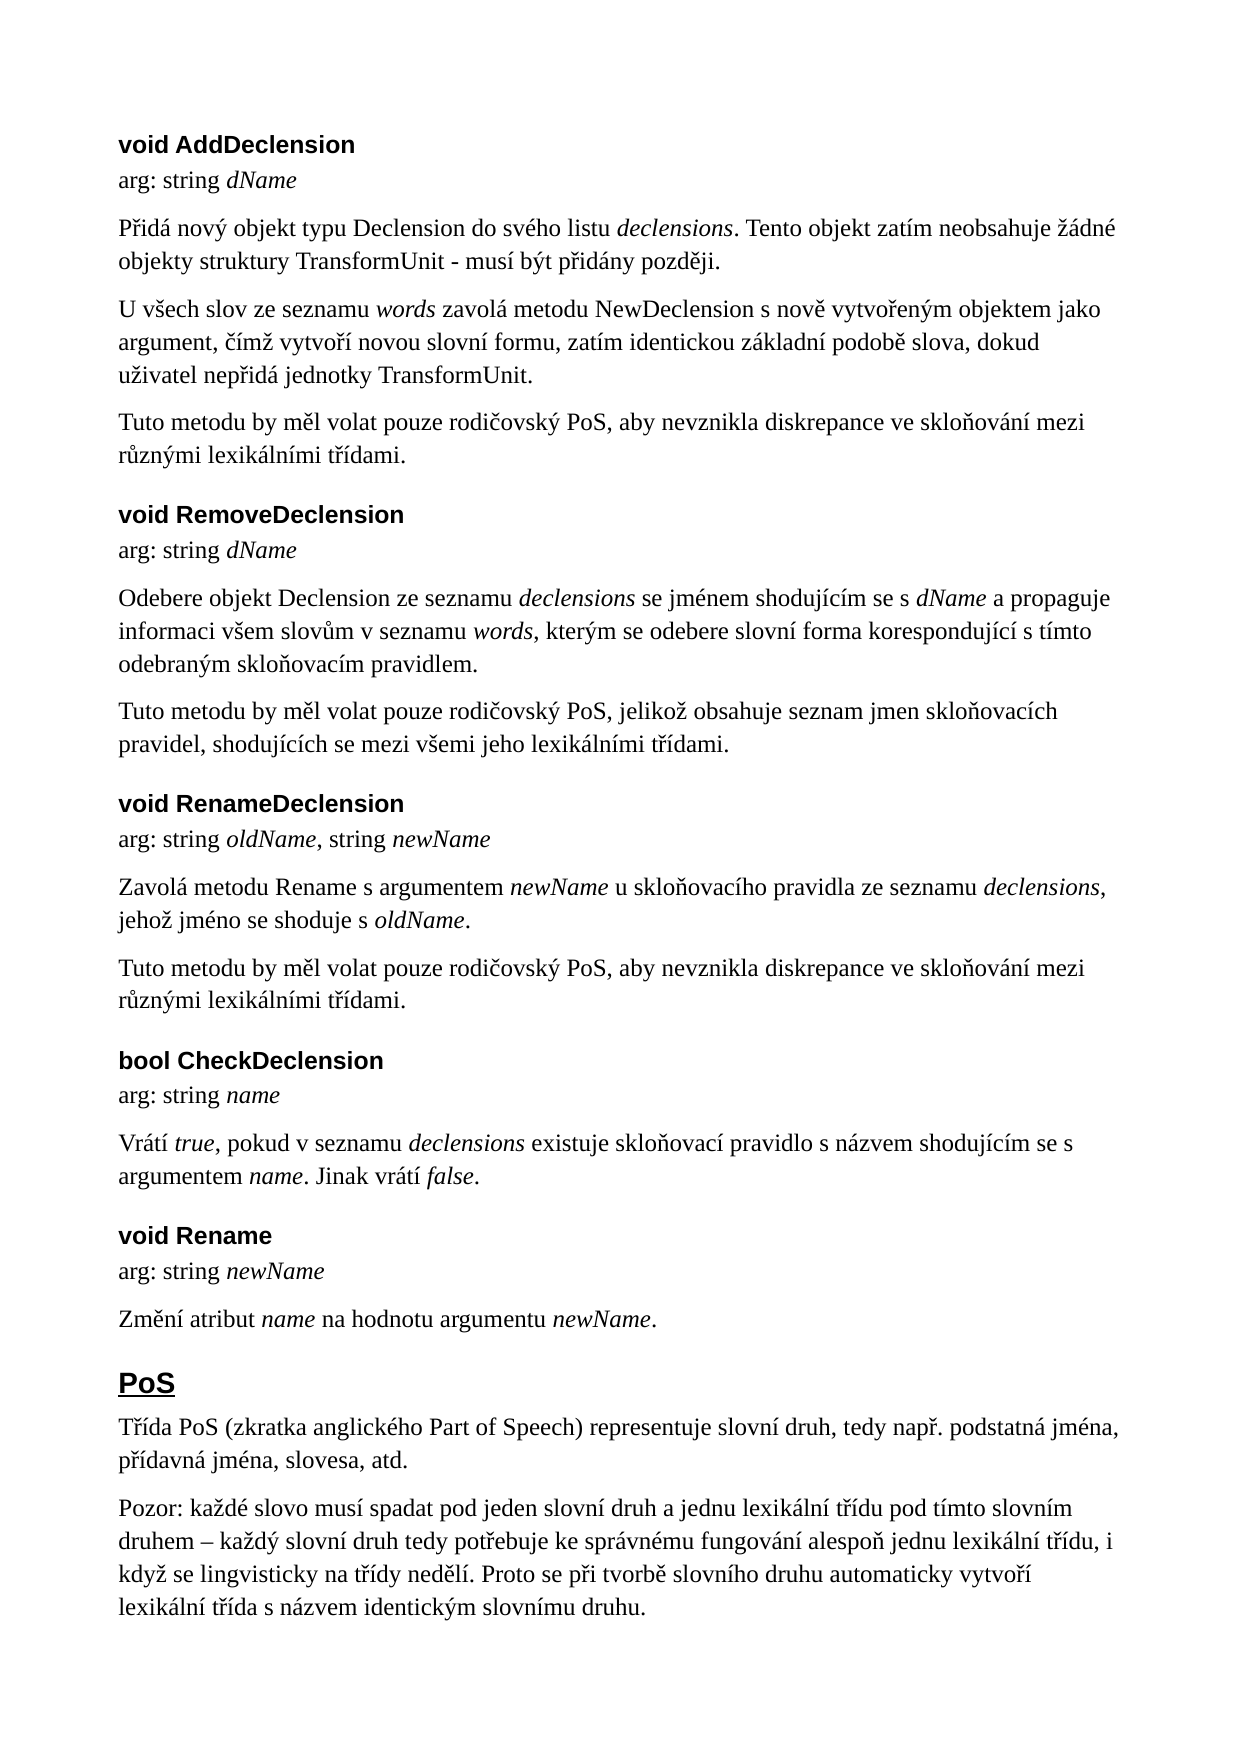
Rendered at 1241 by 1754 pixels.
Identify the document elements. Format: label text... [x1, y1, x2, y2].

text arg: string oldName, string newName [118, 824, 1122, 853]
subtitle PoS [118, 1366, 1122, 1399]
subtitle void AddDeclension [118, 131, 1122, 159]
text Změní atribut name na hodnotu argumentu newName. [118, 1304, 1122, 1332]
text U všech slov ze seznamu words zavolá metodu NewDeclension s nově vytvořeným objektem jako argument, čímž vytvoří novou slovní formu, zatím identickou základní podobě slova, dokud uživatel nepřidá jednotky TransformUnit. [118, 294, 1122, 388]
text arg: string newName [118, 1256, 1122, 1285]
subtitle void RemoveDeclension [118, 500, 1122, 529]
text Tuto metodu by měl volat pouze rodičovský PoS, aby nevznikla diskrepance ve skloňování mezi různými lexikálními třídami. [118, 407, 1122, 469]
text arg: string dName [118, 165, 1122, 194]
subtitle bool CheckDeclension [118, 1046, 1122, 1074]
text arg: string dName [118, 535, 1122, 564]
text Tuto metodu by měl volat pouze rodičovský PoS, aby nevznikla diskrepance ve skloňování mezi různými lexikálními třídami. [118, 953, 1122, 1014]
text arg: string name [118, 1081, 1122, 1109]
text Třída PoS (zkratka anglického Part of Speech) representuje slovní druh, tedy např. podstatná jména, přídavná jména, slovesa, atd. [118, 1412, 1122, 1474]
text Zavolá metodu Rename s argumentem newName u skloňovacího pravidla ze seznamu declensions, jehož jméno se shoduje s oldName. [118, 872, 1122, 934]
text Odebere objekt Declension ze seznamu declensions se jménem shodujícím se s dName a propaguje informaci všem slovům v seznamu words, kterým se odebere slovní forma korespondující s tímto odebraným skloňovacím pravidlem. [118, 583, 1122, 678]
subtitle void Rename [118, 1221, 1122, 1250]
text Tuto metodu by měl volat pouze rodičovský PoS, jelikož obsahuje seznam jmen skloňovacích pravidel, shodujících se mezi všemi jeho lexikálními třídami. [118, 696, 1122, 758]
text Pozor: každé slovo musí spadat pod jeden slovní druh a jednu lexikální třídu pod tímto slovním druhem – každý slovní druh tedy potřebuje ke správnému fungování alespoň jednu lexikální třídu, i když se lingvisticky na třídy nedělí. Proto se při tvorbě slovního druhu automaticky vytvoří lexikální třída s názvem identickým slovnímu druhu. [118, 1493, 1122, 1621]
subtitle void RenameDeclension [118, 789, 1122, 818]
text Vrátí true, pokud v seznamu declensions existuje skloňovací pravidlo s názvem shodujícím se s argumentem name. Jinak vrátí false. [118, 1128, 1122, 1190]
text Přidá nový objekt typu Declension do svého listu declensions. Tento objekt zatím neobsahuje žádné objekty struktury TransformUnit - musí být přidány později. [118, 213, 1122, 275]
